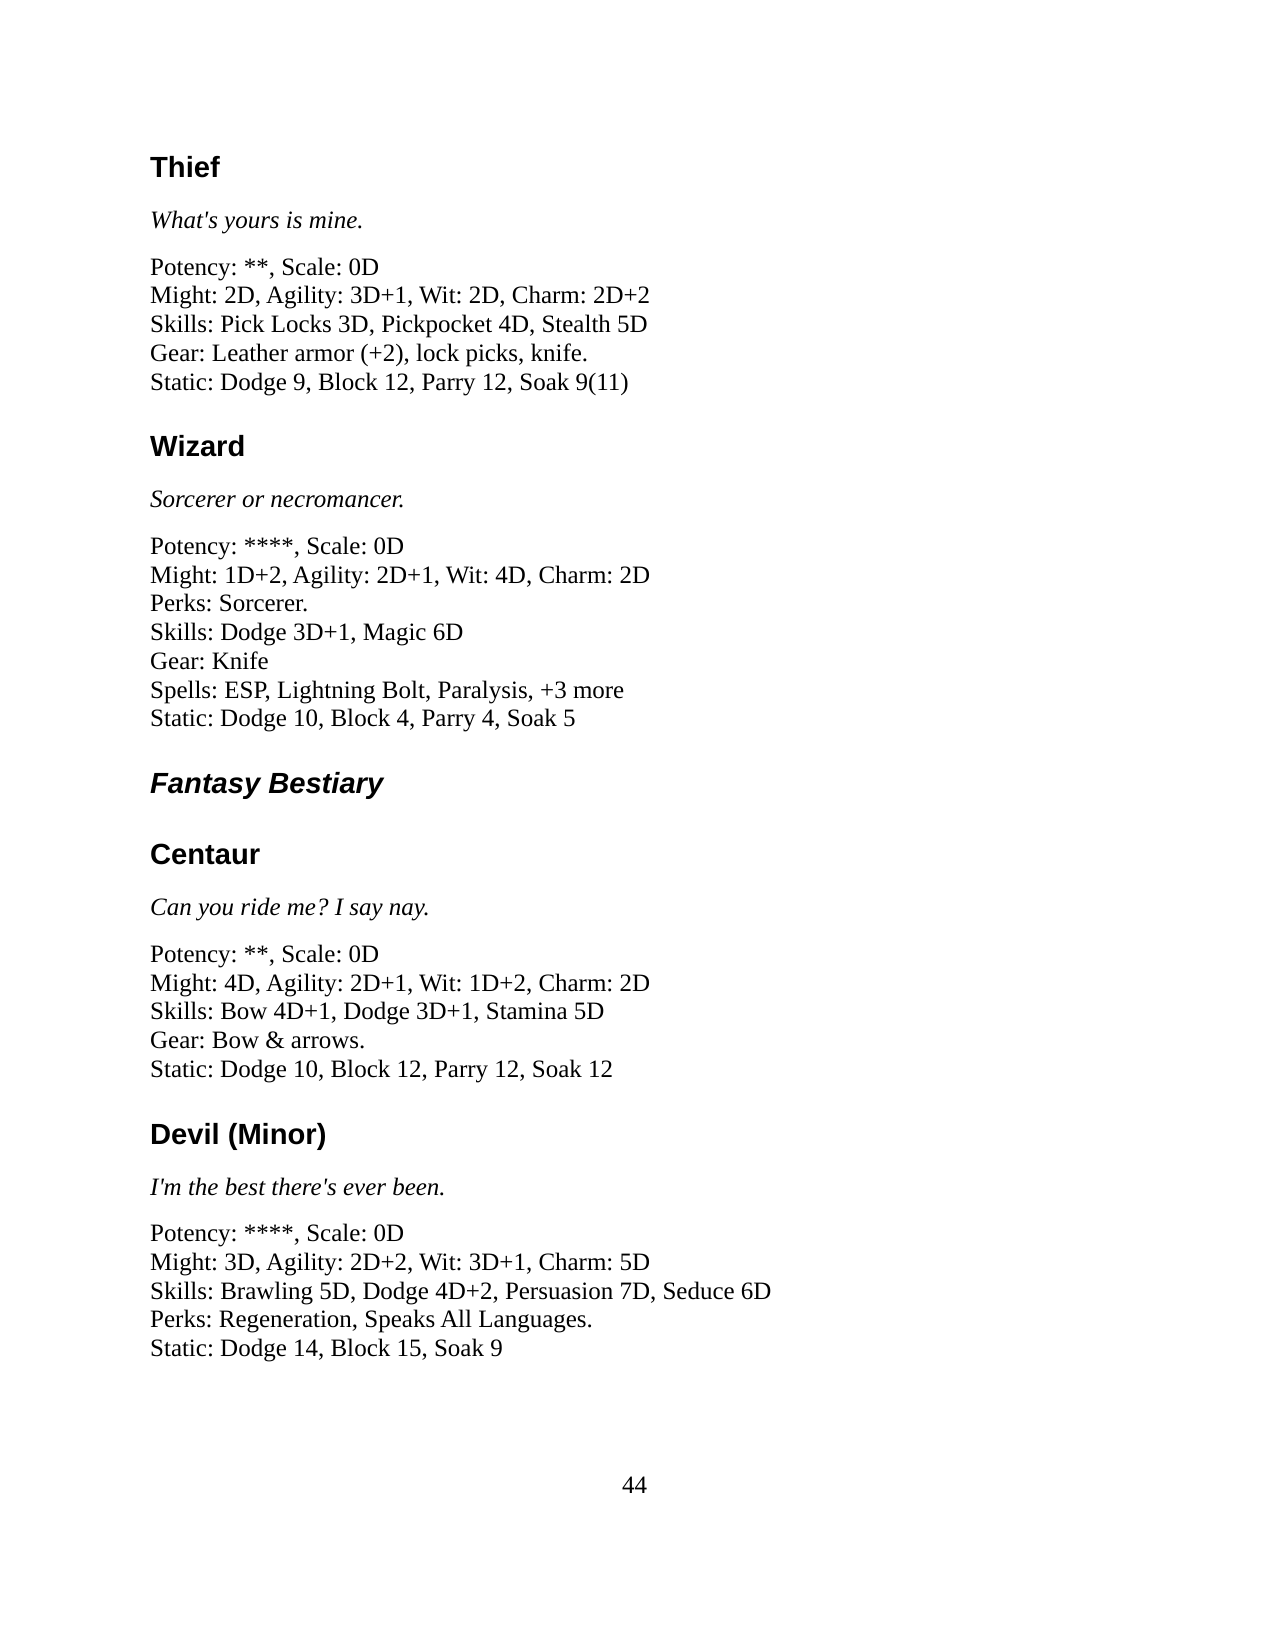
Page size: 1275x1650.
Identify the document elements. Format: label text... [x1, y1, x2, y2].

text What's yours is mine. [150, 205, 1125, 234]
subtitle Thief [150, 150, 1125, 183]
subtitle Devil (Minor) [150, 1117, 1125, 1150]
text Potency: **, Scale: 0D Might: 4D, Agility: 2D+1, Wit: 1D+2, Charm: 2D Skills: Bow 4D+1, Dodge 3D+1, Stamina 5D Gear: Bow & arrows. Static: Dodge 10, Block 12, Parry 12, Soak 12 [150, 939, 1125, 1083]
subtitle Wizard [150, 429, 1125, 463]
text Potency: ****, Scale: 0D Might: 1D+2, Agility: 2D+1, Wit: 4D, Charm: 2D Perks: Sorcerer. Skills: Dodge 3D+1, Magic 6D Gear: Knife Spells: ESP, Lightning Bolt, Paralysis, +3 more Static: Dodge 10, Block 4, Parry 4, Soak 5 [150, 531, 1125, 732]
text Can you ride me? I say nay. [150, 892, 1125, 921]
text Potency: ****, Scale: 0D Might: 3D, Agility: 2D+2, Wit: 3D+1, Charm: 5D Skills: Brawling 5D, Dodge 4D+2, Persuasion 7D, Seduce 6D Perks: Regeneration, Speaks All Languages. Static: Dodge 14, Block 15, Soak 9 [150, 1218, 1125, 1362]
text Potency: **, Scale: 0D Might: 2D, Agility: 3D+1, Wit: 2D, Charm: 2D+2 Skills: Pick Locks 3D, Pickpocket 4D, Stealth 5D Gear: Leather armor (+2), lock picks, knife. Static: Dodge 9, Block 12, Parry 12, Soak 9(11) [150, 252, 1125, 395]
text Sorcerer or necromancer. [150, 484, 1125, 513]
subtitle Centaur [150, 837, 1125, 871]
text I'm the best there's ever been. [150, 1172, 1125, 1200]
subtitle Fantasy Bestiary [150, 766, 1125, 800]
